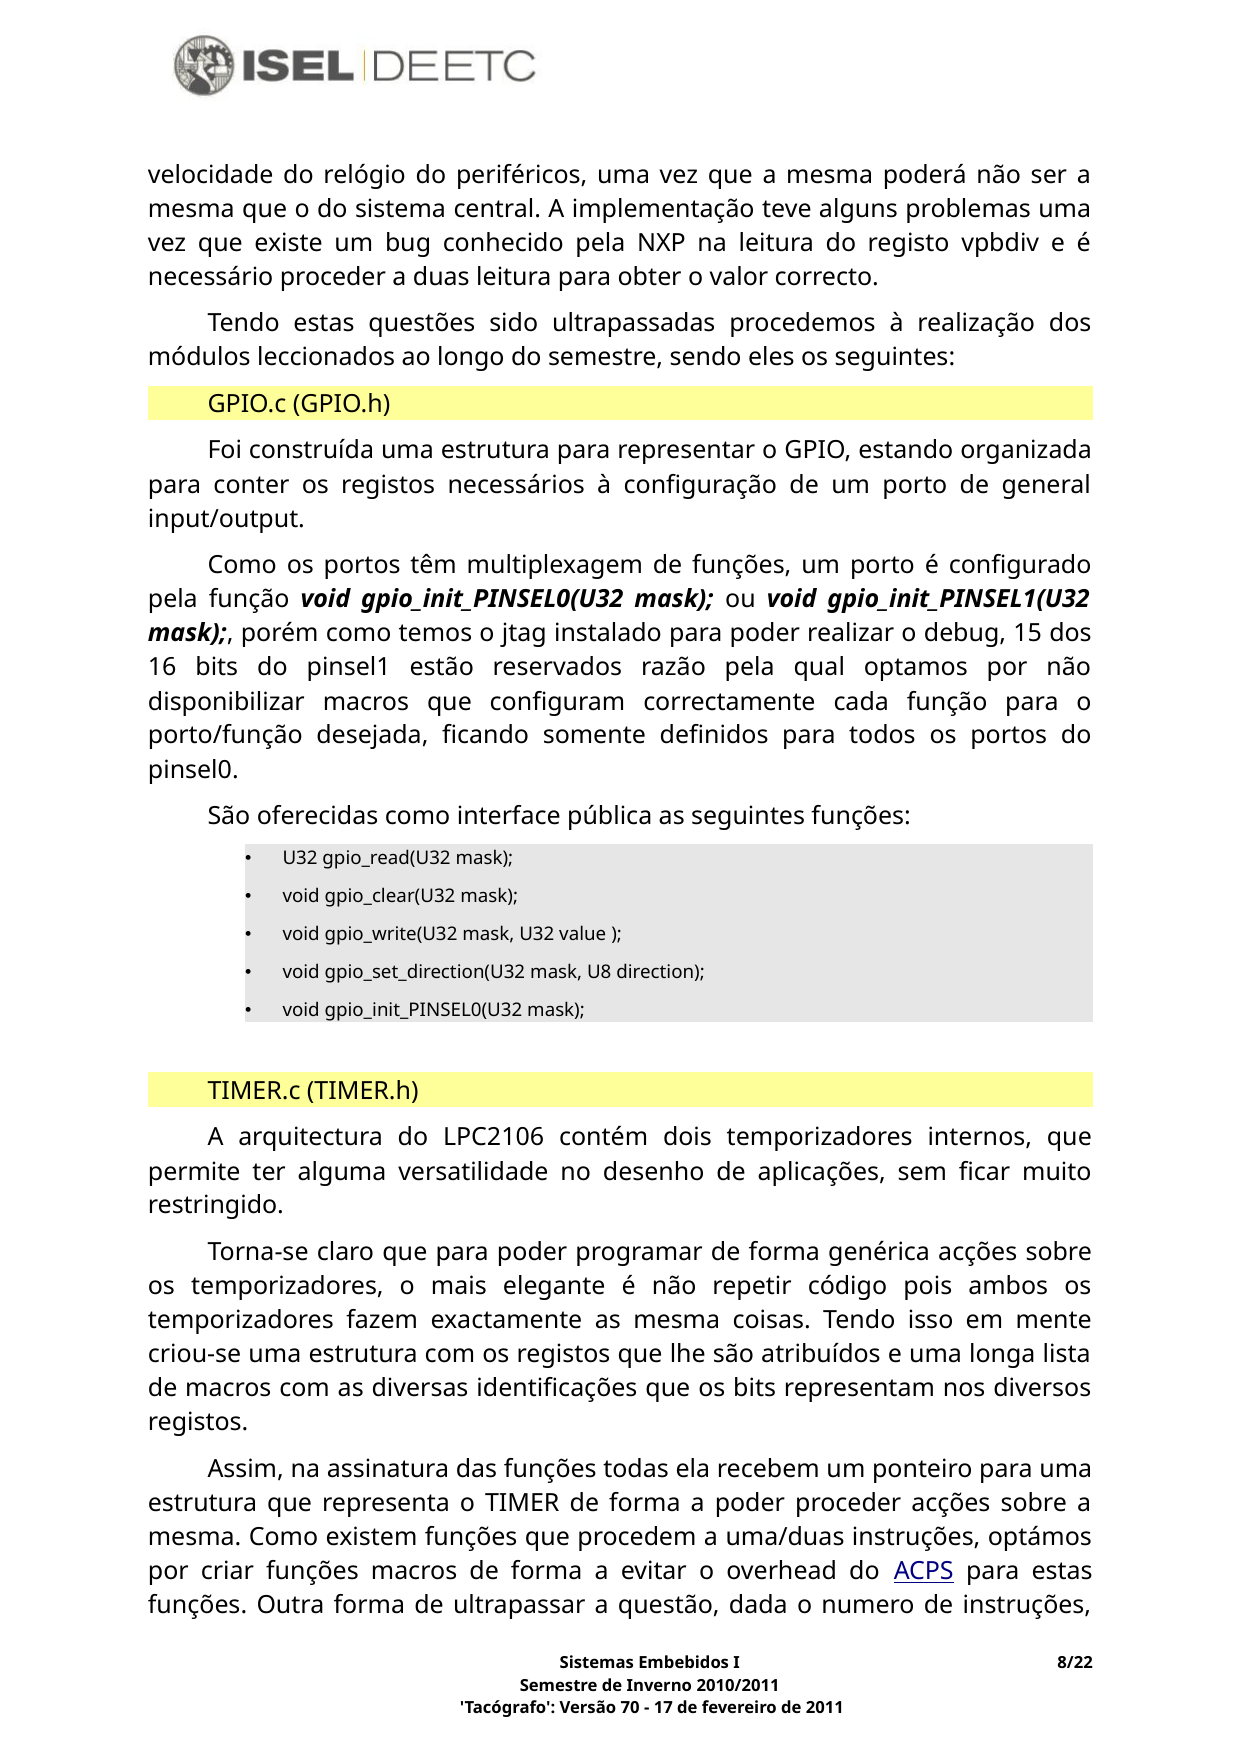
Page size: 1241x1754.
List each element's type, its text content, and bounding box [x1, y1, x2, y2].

text Assim, na assinatura das funções todas ela recebem um ponteiro para uma estrutura que representa o TIMER de forma a poder proceder acções sobre a mesma. Como existem funções que procedem a uma/duas instruções, optámos por criar funções macros de forma a evitar o overhead do ACPS para estas funções. Outra forma de ultrapassar a questão, dada o numero de instruções, [148, 1451, 1093, 1621]
text GPIO.c (GPIO.h) [148, 386, 1093, 420]
text Torna-se claro que para poder programar de forma genérica acções sobre os temporizadores, o mais elegante é não repetir código pois ambos os temporizadores fazem exactamente as mesma coisas. Tendo isso em mente criou-se uma estrutura com os registos que lhe são atribuídos e uma longa lista de macros com as diversas identificações que os bits representam nos diversos registos. [148, 1234, 1093, 1438]
text Como os portos têm multiplexagem de funções, um porto é configurado pela função void gpio_init_PINSEL0(U32 mask); ou void gpio_init_PINSEL1(U32 mask);, porém como temos o jtag instalado para poder realizar o debug, 15 dos 16 bits do pinsel1 estão reservados razão pela qual optamos por não disponibilizar macros que configuram correctamente cada função para o porto/função desejada, ficando somente definidos para todos os portos do pinsel0. [148, 547, 1093, 785]
list void gpio_init_PINSEL0(U32 mask); [245, 996, 1093, 1022]
list void gpio_write(U32 mask, U32 value ); [245, 920, 1093, 946]
text São oferecidas como interface pública as seguintes funções: [148, 798, 1093, 832]
text Foi construída uma estrutura para representar o GPIO, estando organizada para conter os registos necessários à configuração de um porto de general input/output. [148, 432, 1093, 534]
text TIMER.c (TIMER.h) [148, 1072, 1093, 1107]
list U32 gpio_read(U32 mask); [245, 844, 1093, 870]
text A arquitectura do LPC2106 contém dois temporizadores internos, que permite ter alguma versatilidade no desenho de aplicações, sem ficar muito restringido. [148, 1119, 1093, 1221]
text Tendo estas questões sido ultrapassadas procedemos à realização dos módulos leccionados ao longo do semestre, sendo eles os seguintes: [148, 305, 1093, 373]
list void gpio_clear(U32 mask); [245, 882, 1093, 908]
text velocidade do relógio do periféricos, uma vez que a mesma poderá não ser a mesma que o do sistema central. A implementação teve alguns problemas uma vez que existe um bug conhecido pela NXP na leitura do registo vpbdiv e é necessário proceder a duas leitura para obter o valor correcto. [148, 156, 1093, 292]
picture [164, 20, 566, 121]
list void gpio_set_direction(U32 mask, U8 direction); [245, 958, 1093, 984]
